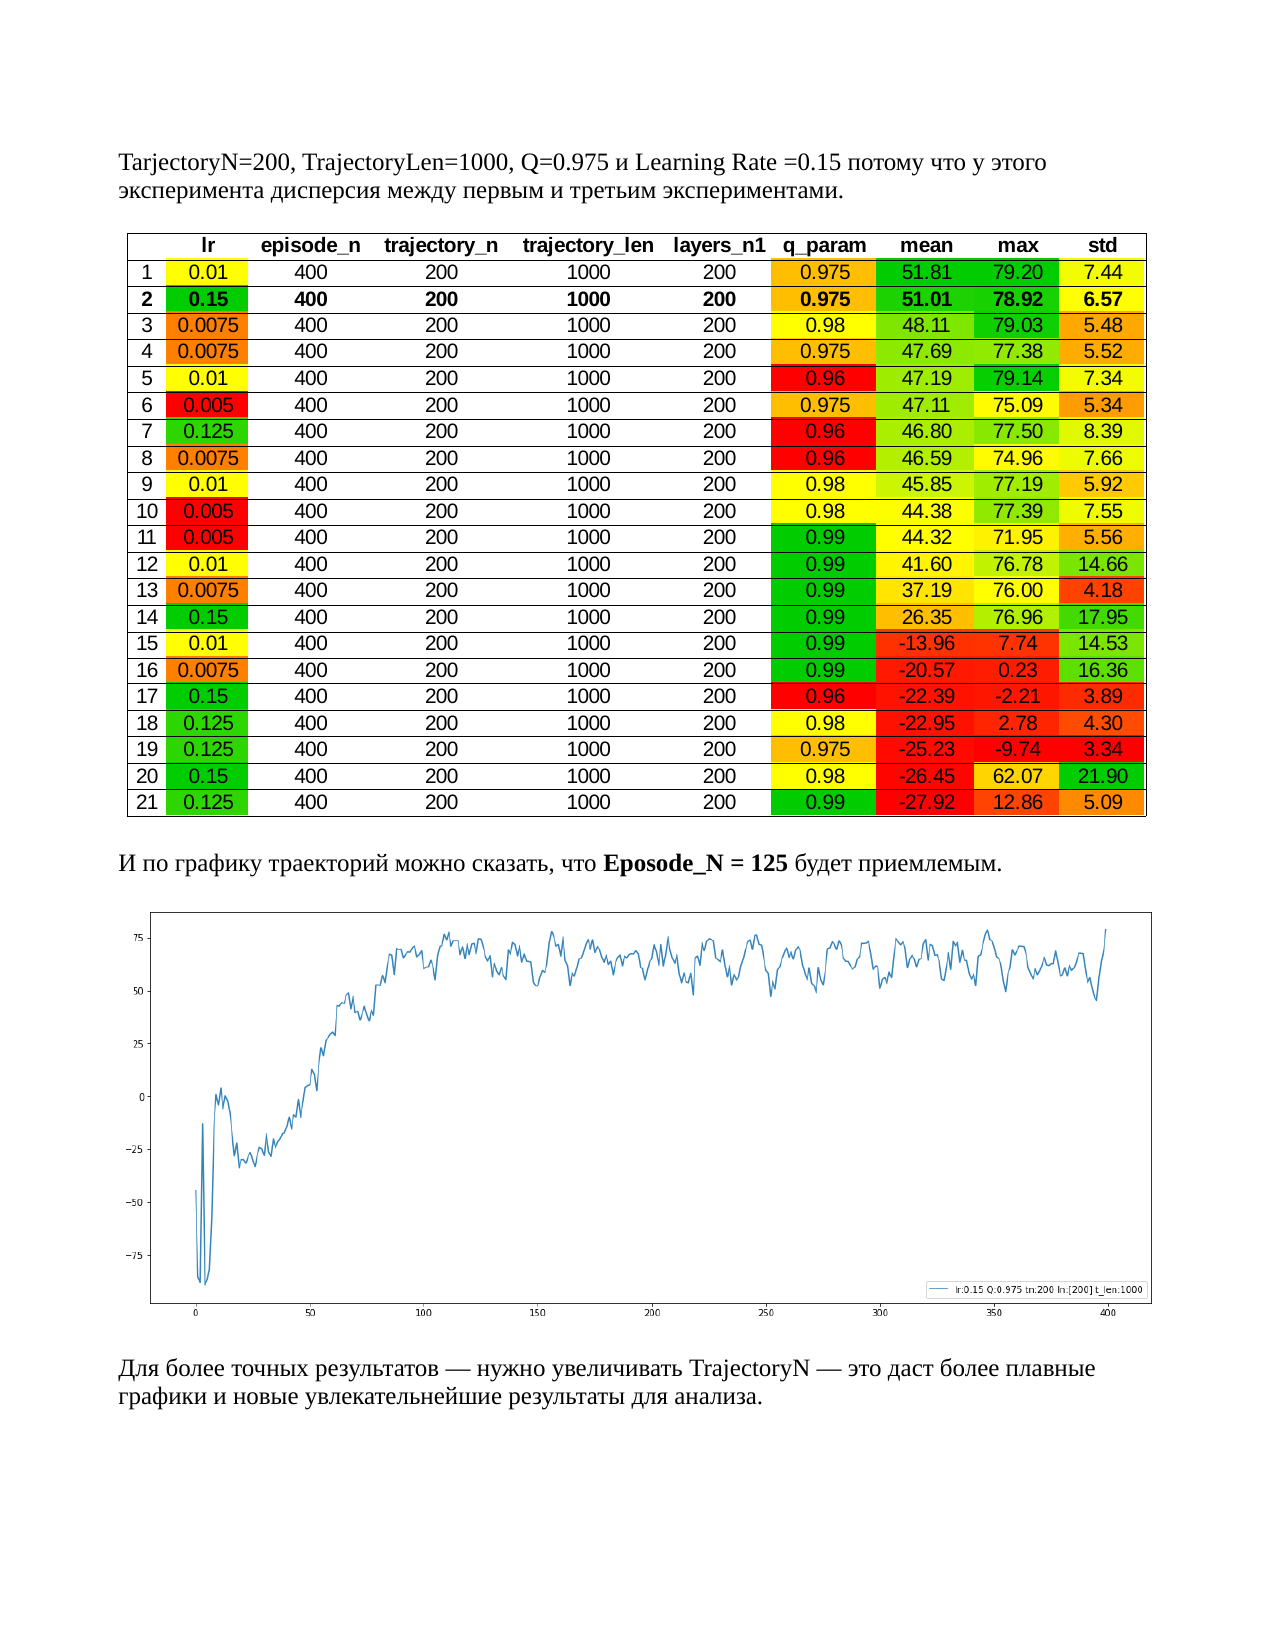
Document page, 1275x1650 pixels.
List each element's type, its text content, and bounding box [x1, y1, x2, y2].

text TarjectoryN=200, TrajectoryLen=1000, Q=0.975 и Learning Rate =0.15 потому что у этого эксперимента дисперсия между первым и третьим экспериментами. [118, 147, 1157, 204]
text И по графику траекторий можно сказать, что Eposode_N = 125 будет приемлемым. [118, 848, 1157, 877]
picture [118, 906, 1157, 1324]
text Для более точных результатов — нужно увеличивать TrajectoryN — это даст более плавные графики и новые увлекательнейшие результаты для анализа. [118, 1353, 1157, 1410]
